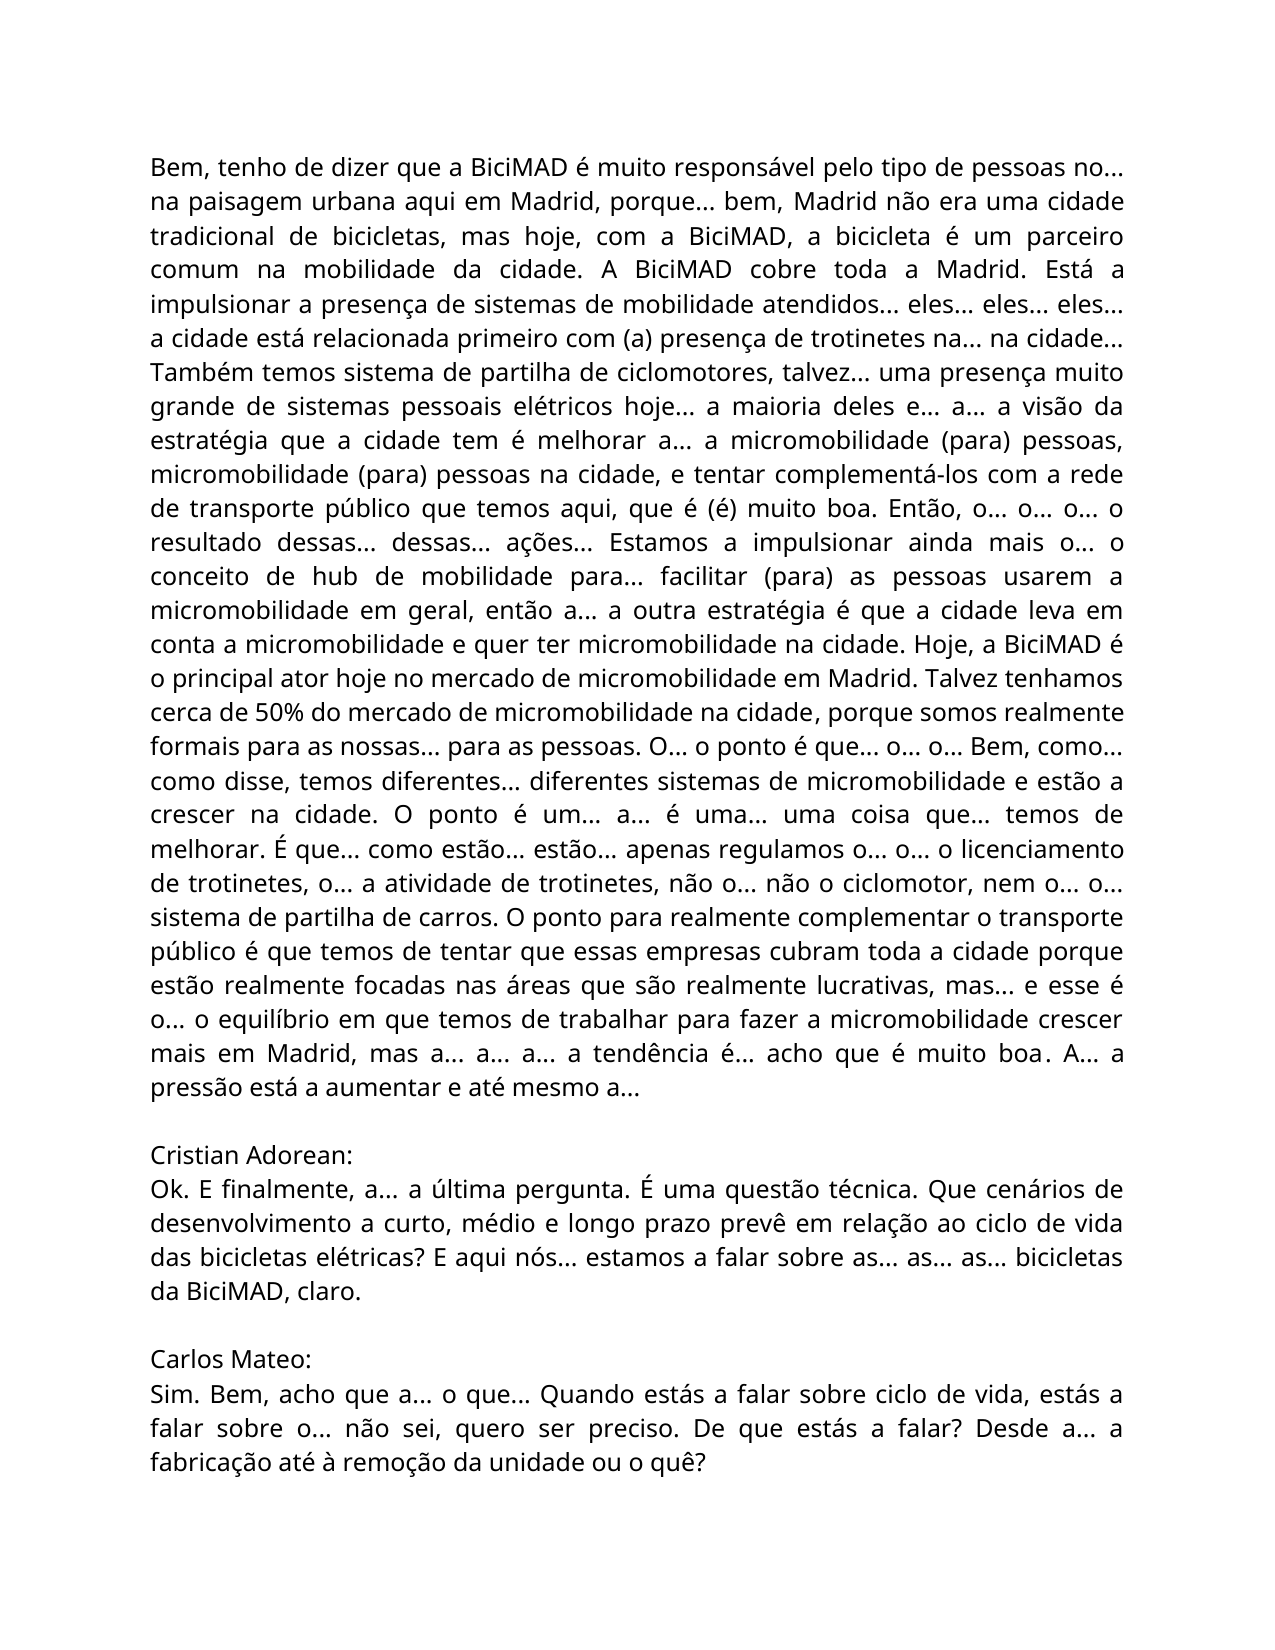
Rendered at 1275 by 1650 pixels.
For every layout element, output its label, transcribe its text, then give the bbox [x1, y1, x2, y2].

text Bem, tenho de dizer que a BiciMAD é muito responsável pelo tipo de pessoas no... na paisagem urbana aqui em Madrid, porque... bem, Madrid não era uma cidade tradicional de bicicletas, mas hoje, com a BiciMAD, a bicicleta é um parceiro comum na mobilidade da cidade. A BiciMAD cobre toda a Madrid. Está a impulsionar a presença de sistemas de mobilidade atendidos... eles... eles... eles... a cidade está relacionada primeiro com (a) presença de trotinetes na... na cidade... Também temos sistema de partilha de ciclomotores, talvez... uma presença muito grande de sistemas pessoais elétricos hoje... a maioria deles e... a... a visão da estratégia que a cidade tem é melhorar a... a micromobilidade (para) pessoas, micromobilidade (para) pessoas na cidade, e tentar complementá-los com a rede de transporte público que temos aqui, que é (é) muito boa. Então, o... o... o... o resultado dessas... dessas... ações... Estamos a impulsionar ainda mais o... o conceito de hub de mobilidade para... facilitar (para) as pessoas usarem a micromobilidade em geral, então a... a outra estratégia é que a cidade leva em conta a micromobilidade e quer ter micromobilidade na cidade. Hoje, a BiciMAD é o principal ator hoje no mercado de micromobilidade em Madrid. Talvez tenhamos cerca de 50% do mercado de micromobilidade na cidade, porque somos realmente formais para as nossas... para as pessoas. O... o ponto é que... o... o... Bem, como... como disse, temos diferentes... diferentes sistemas de micromobilidade e estão a crescer na cidade. O ponto é um... a... é uma... uma coisa que... temos de melhorar. É que... como estão... estão... apenas regulamos o... o... o licenciamento de trotinetes, o... a atividade de trotinetes, não o... não o ciclomotor, nem o... o... sistema de partilha de carros. O ponto para realmente complementar o transporte público é que temos de tentar que essas empresas cubram toda a cidade porque estão realmente focadas nas áreas que são realmente lucrativas, mas... e esse é o... o equilíbrio em que temos de trabalhar para fazer a micromobilidade crescer mais em Madrid, mas a... a... a... a tendência é... acho que é muito boa. A... a pressão está a aumentar e até mesmo a... [150, 150, 1125, 1104]
text Sim. Bem, acho que a... o que... Quando estás a falar sobre ciclo de vida, estás a falar sobre o... não sei, quero ser preciso. De que estás a falar? Desde a... a fabricação até à remoção da unidade ou o quê? [150, 1376, 1125, 1478]
text Carlos Mateo: [150, 1342, 1125, 1376]
text Ok. E finalmente, a... a última pergunta. É uma questão técnica. Que cenários de desenvolvimento a curto, médio e longo prazo prevê em relação ao ciclo de vida das bicicletas elétricas? E aqui nós... estamos a falar sobre as... as... as... bicicletas da BiciMAD, claro. [150, 1172, 1125, 1308]
text Cristian Adorean: [150, 1138, 1125, 1172]
